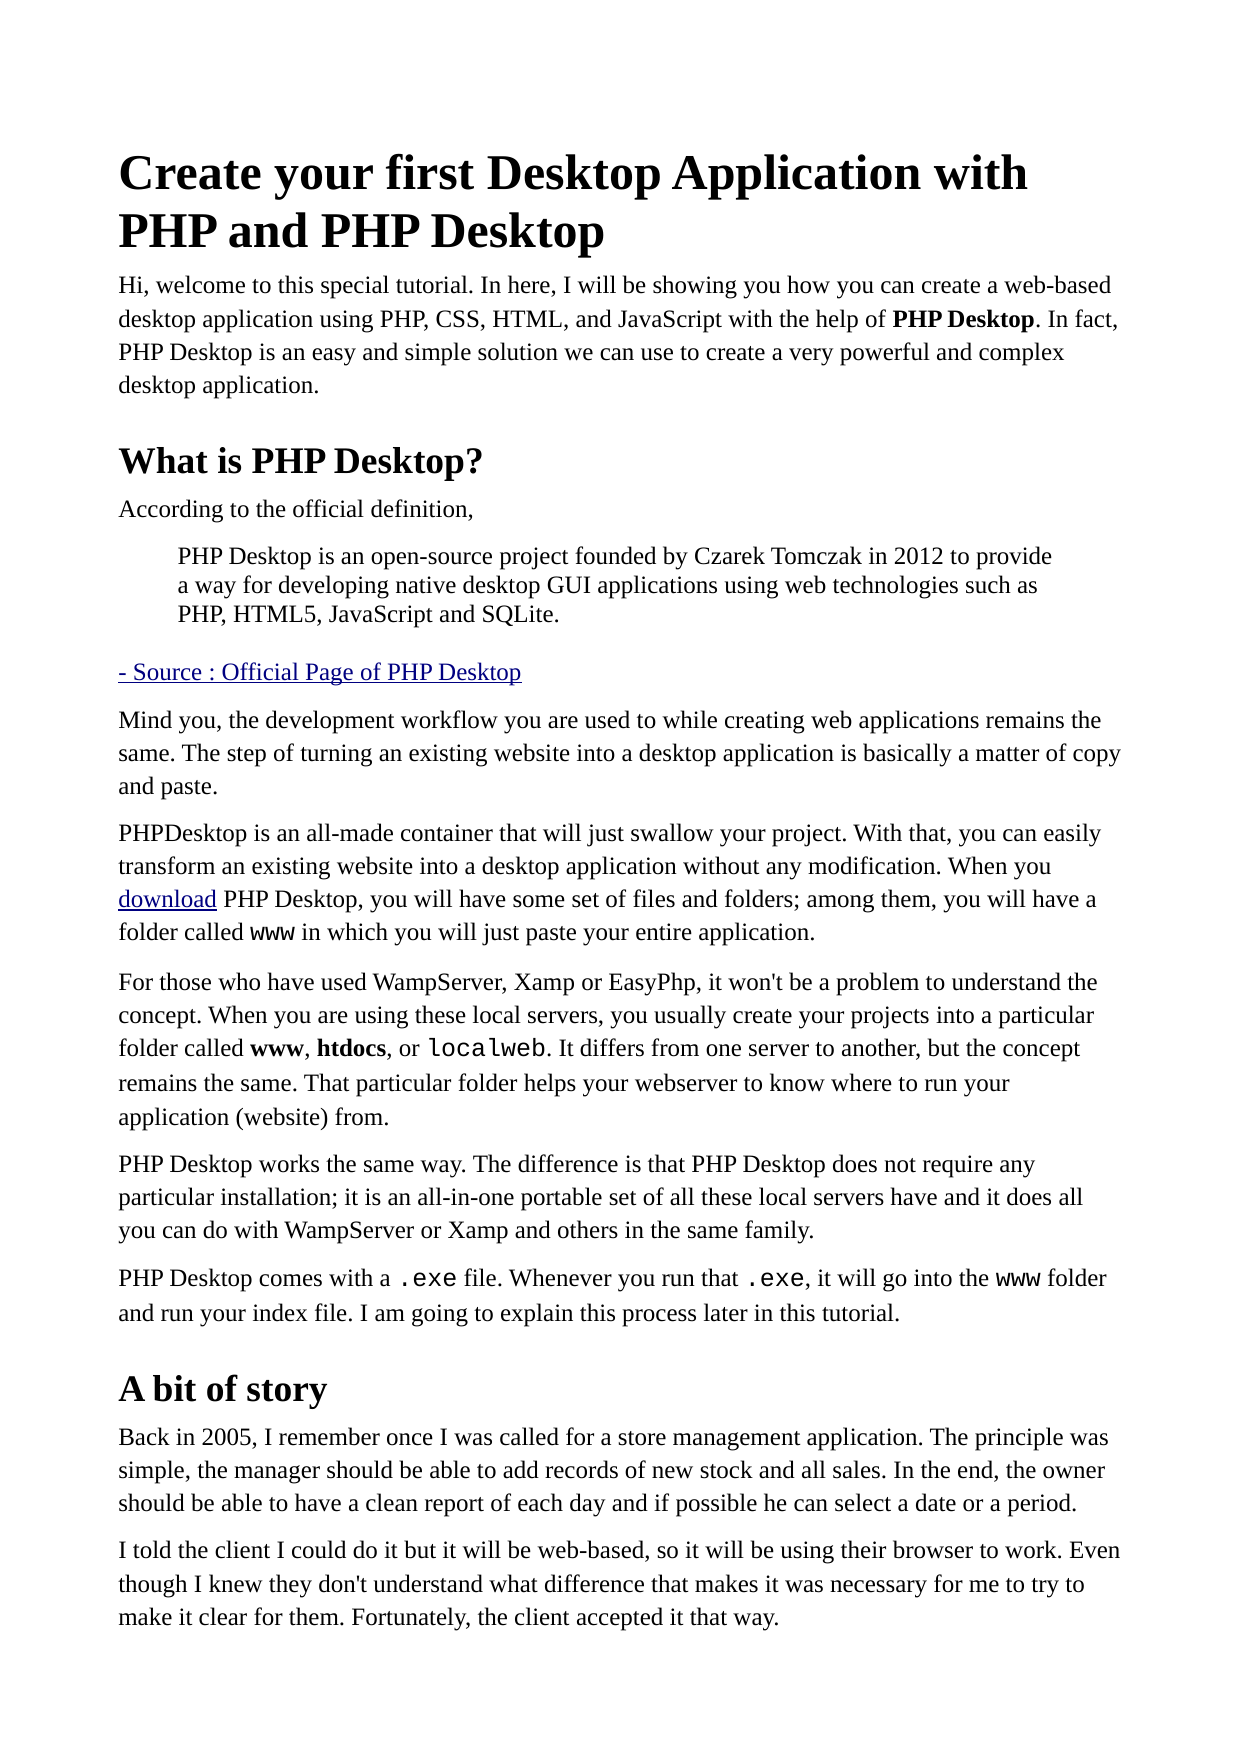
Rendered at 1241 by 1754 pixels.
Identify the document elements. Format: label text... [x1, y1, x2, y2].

subtitle A bit of story [118, 1366, 1122, 1409]
text For those who have used WampServer, Xamp or EasyPhp, it won't be a problem to understand the concept. When you are using these local servers, you usually create your projects into a particular folder called www, htdocs, or localweb. It differs from one server to another, but the concept remains the same. That particular folder helps your webserver to know where to run your application (website) from. [118, 967, 1122, 1130]
text I told the client I could do it but it will be web-based, so it will be using their browser to work. Even though I knew they don't understand what difference that makes it was necessary for me to try to make it clear for them. Fortunately, the client accepted it that way. [118, 1536, 1122, 1630]
text Mind you, the development workflow you are used to while creating web applications remains the same. The step of turning an existing website into a desktop application is basically a matter of copy and paste. [118, 705, 1122, 799]
text Back in 2005, I remember once I was called for a store management application. The principle was simple, the manager should be able to add records of new stock and all sales. In the end, the owner should be able to have a clean report of each day and if possible he can select a date or a period. [118, 1422, 1122, 1517]
text - Source : Official Page of PHP Desktop [118, 657, 1122, 686]
subtitle Create your first Desktop Application with PHP and PHP Desktop [118, 143, 1122, 258]
text PHPDesktop is an all-made container that will just swallow your project. With that, you can easily transform an existing website into a desktop application without any modification. When you download PHP Desktop, you will have some set of files and folders; among them, you will have a folder called www in which you will just paste your entire application. [118, 818, 1122, 948]
text According to the official definition, [118, 494, 1122, 522]
text PHP Desktop comes with a .exe file. Whenever you run that .exe, it will go into the www folder and run your index file. I am going to explain this process later in this tutorial. [118, 1263, 1122, 1327]
text PHP Desktop is an open-source project founded by Czarek Tomczak in 2012 to provide a way for developing native desktop GUI applications using web technologies such as PHP, HTML5, JavaScript and SQLite. [177, 541, 1063, 628]
text PHP Desktop works the same way. The difference is that PHP Desktop does not require any particular installation; it is an all-in-one portable set of all these local servers have and it does all you can do with WampServer or Xamp and others in the same family. [118, 1149, 1122, 1244]
subtitle What is PHP Desktop? [118, 438, 1122, 481]
text Hi, welcome to this special tutorial. In here, I will be showing you how you can create a web-based desktop application using PHP, CSS, HTML, and JavaScript with the help of PHP Desktop. In fact, PHP Desktop is an easy and simple solution we can use to create a very powerful and complex desktop application. [118, 271, 1122, 398]
